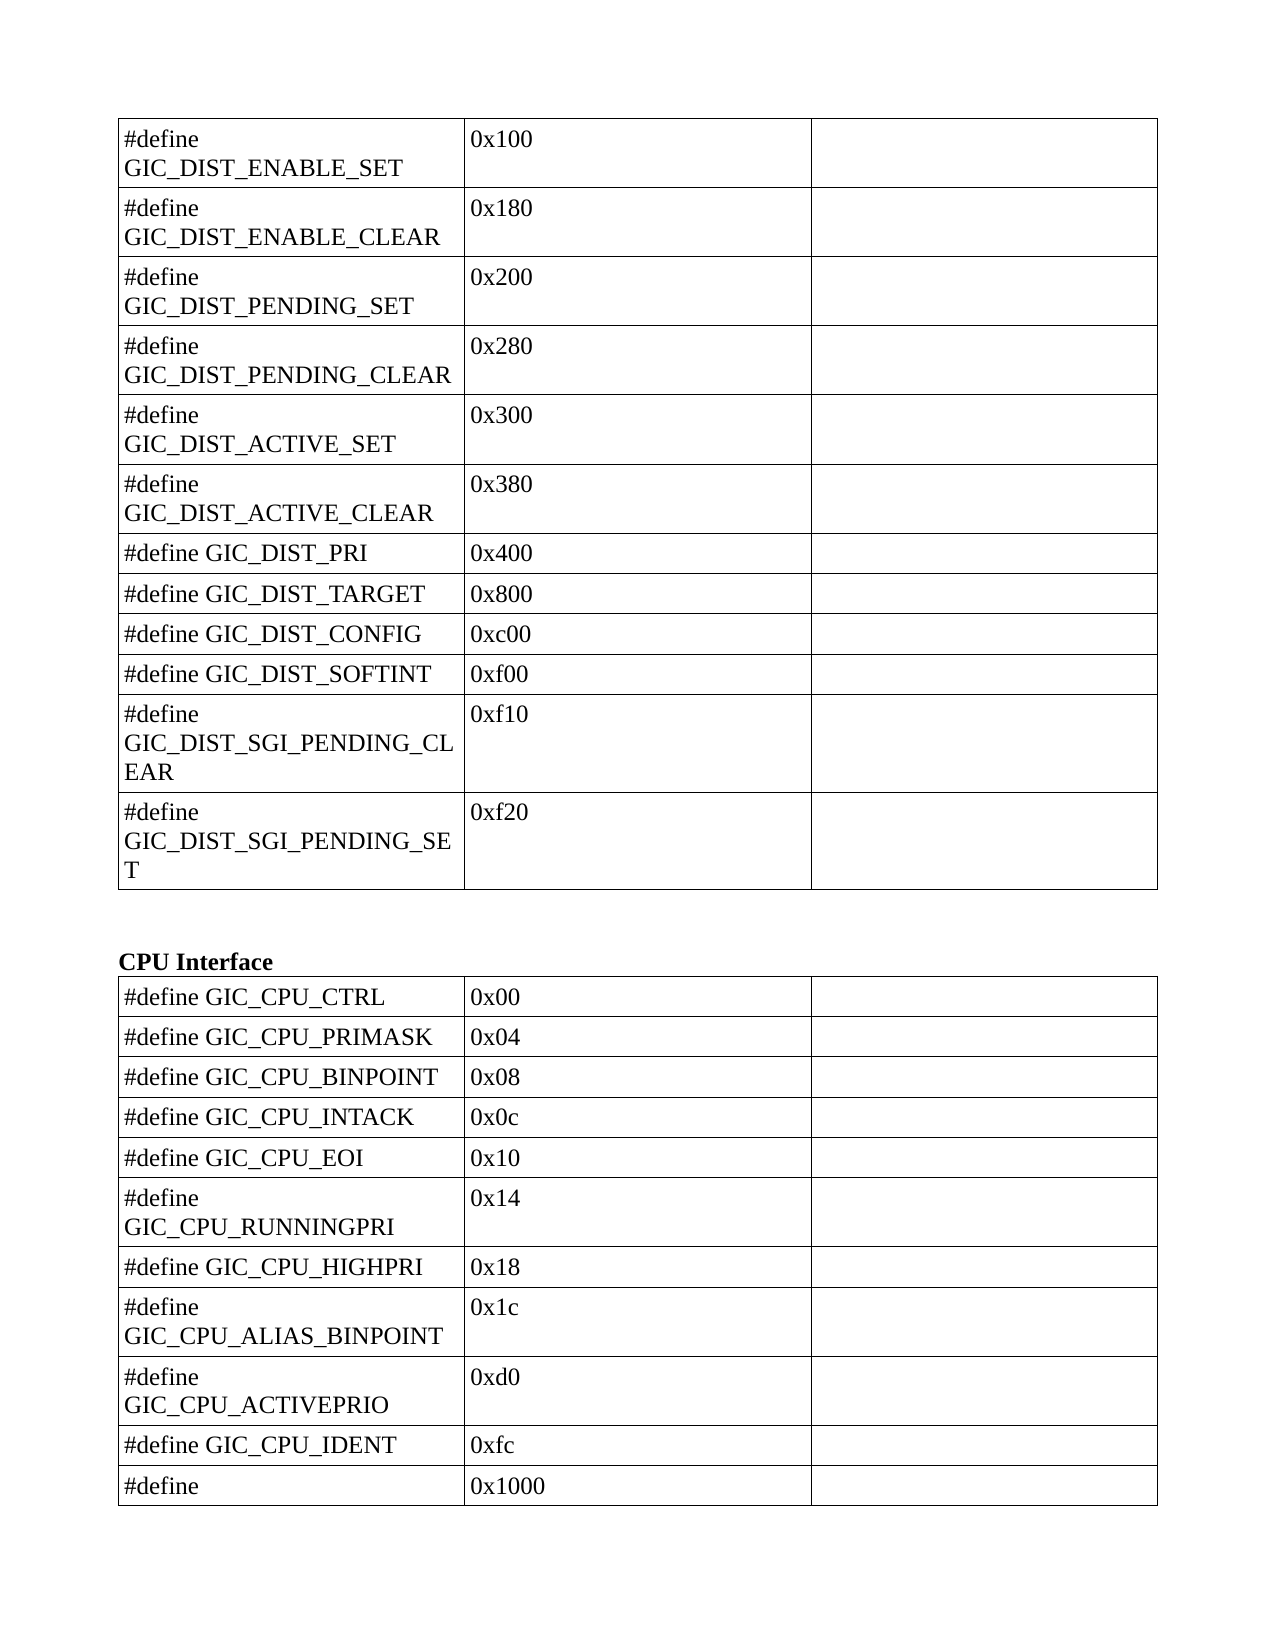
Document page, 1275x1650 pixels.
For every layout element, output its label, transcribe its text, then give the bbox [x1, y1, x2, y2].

table_cell #define GIC_DIST_ACTIVE_SET [119, 395, 464, 463]
table_cell 0x10 [465, 1138, 811, 1177]
table_cell [812, 1426, 1157, 1465]
table_cell 0x200 [465, 257, 811, 325]
table_cell [812, 1138, 1157, 1177]
table_cell #define GIC_DIST_ACTIVE_CLEAR [119, 465, 464, 532]
table_header #define GIC_CPU_CTRL [119, 977, 464, 1016]
table_cell 0xd0 [465, 1357, 811, 1425]
table_cell 0xfc [465, 1426, 811, 1465]
text CPU Interface [118, 947, 1157, 976]
table_cell #define GIC_DIST_SGI_PENDING_SET [119, 793, 464, 889]
table_cell #define GIC_DIST_ENABLE_CLEAR [119, 188, 464, 256]
table_cell [812, 1098, 1157, 1137]
table_cell 0x280 [465, 326, 811, 394]
table_cell [812, 188, 1157, 256]
table_cell 0x300 [465, 395, 811, 463]
table_cell 0xc00 [465, 614, 811, 653]
table_cell 0xf10 [465, 695, 811, 792]
table_cell #define GIC_CPU_EOI [119, 1138, 464, 1177]
table_cell #define GIC_DIST_PENDING_SET [119, 257, 464, 325]
table_header 0x00 [465, 977, 811, 1016]
table_header [812, 977, 1157, 1016]
table_cell #define [119, 1466, 464, 1505]
table_cell 0xf20 [465, 793, 811, 889]
table_cell 0x18 [465, 1247, 811, 1287]
table_cell [812, 534, 1157, 573]
table_cell #define GIC_DIST_PENDING_CLEAR [119, 326, 464, 394]
table_cell #define GIC_CPU_ACTIVEPRIO [119, 1357, 464, 1425]
table_cell 0x0c [465, 1098, 811, 1137]
table_cell #define GIC_CPU_HIGHPRI [119, 1247, 464, 1287]
table_cell #define GIC_DIST_SOFTINT [119, 655, 464, 694]
table_cell #define GIC_DIST_TARGET [119, 574, 464, 613]
table_cell #define GIC_CPU_RUNNINGPRI [119, 1178, 464, 1246]
table_cell 0x400 [465, 534, 811, 573]
table_cell [812, 1466, 1157, 1505]
table_cell #define GIC_DIST_SGI_PENDING_CLEAR [119, 695, 464, 792]
table_cell 0x04 [465, 1017, 811, 1056]
table_cell #define GIC_DIST_ENABLE_SET [119, 119, 464, 187]
table_cell [812, 1357, 1157, 1425]
table_cell 0x380 [465, 465, 811, 532]
table_cell [812, 695, 1157, 792]
table_cell [812, 1178, 1157, 1246]
table_cell [812, 793, 1157, 889]
table_cell [812, 395, 1157, 463]
table_cell 0x14 [465, 1178, 811, 1246]
table_cell [812, 257, 1157, 325]
table_cell [812, 1288, 1157, 1356]
table_cell #define GIC_CPU_IDENT [119, 1426, 464, 1465]
table_cell 0xf00 [465, 655, 811, 694]
table_cell #define GIC_DIST_PRI [119, 534, 464, 573]
table_cell 0x100 [465, 119, 811, 187]
table_cell [812, 465, 1157, 532]
table_cell [812, 1017, 1157, 1056]
table_cell [812, 655, 1157, 694]
table_cell #define GIC_CPU_INTACK [119, 1098, 464, 1137]
table_cell [812, 614, 1157, 653]
table_cell 0x1c [465, 1288, 811, 1356]
table_cell 0x180 [465, 188, 811, 256]
table_cell 0x08 [465, 1057, 811, 1097]
table_cell [812, 326, 1157, 394]
table_cell #define GIC_CPU_ALIAS_BINPOINT [119, 1288, 464, 1356]
table_cell #define GIC_DIST_CONFIG [119, 614, 464, 653]
table_cell [812, 574, 1157, 613]
table_cell #define GIC_CPU_PRIMASK [119, 1017, 464, 1056]
table_cell [812, 119, 1157, 187]
table_cell 0x1000 [465, 1466, 811, 1505]
table_cell [812, 1247, 1157, 1287]
table_cell #define GIC_CPU_BINPOINT [119, 1057, 464, 1097]
table_cell [812, 1057, 1157, 1097]
table_cell 0x800 [465, 574, 811, 613]
